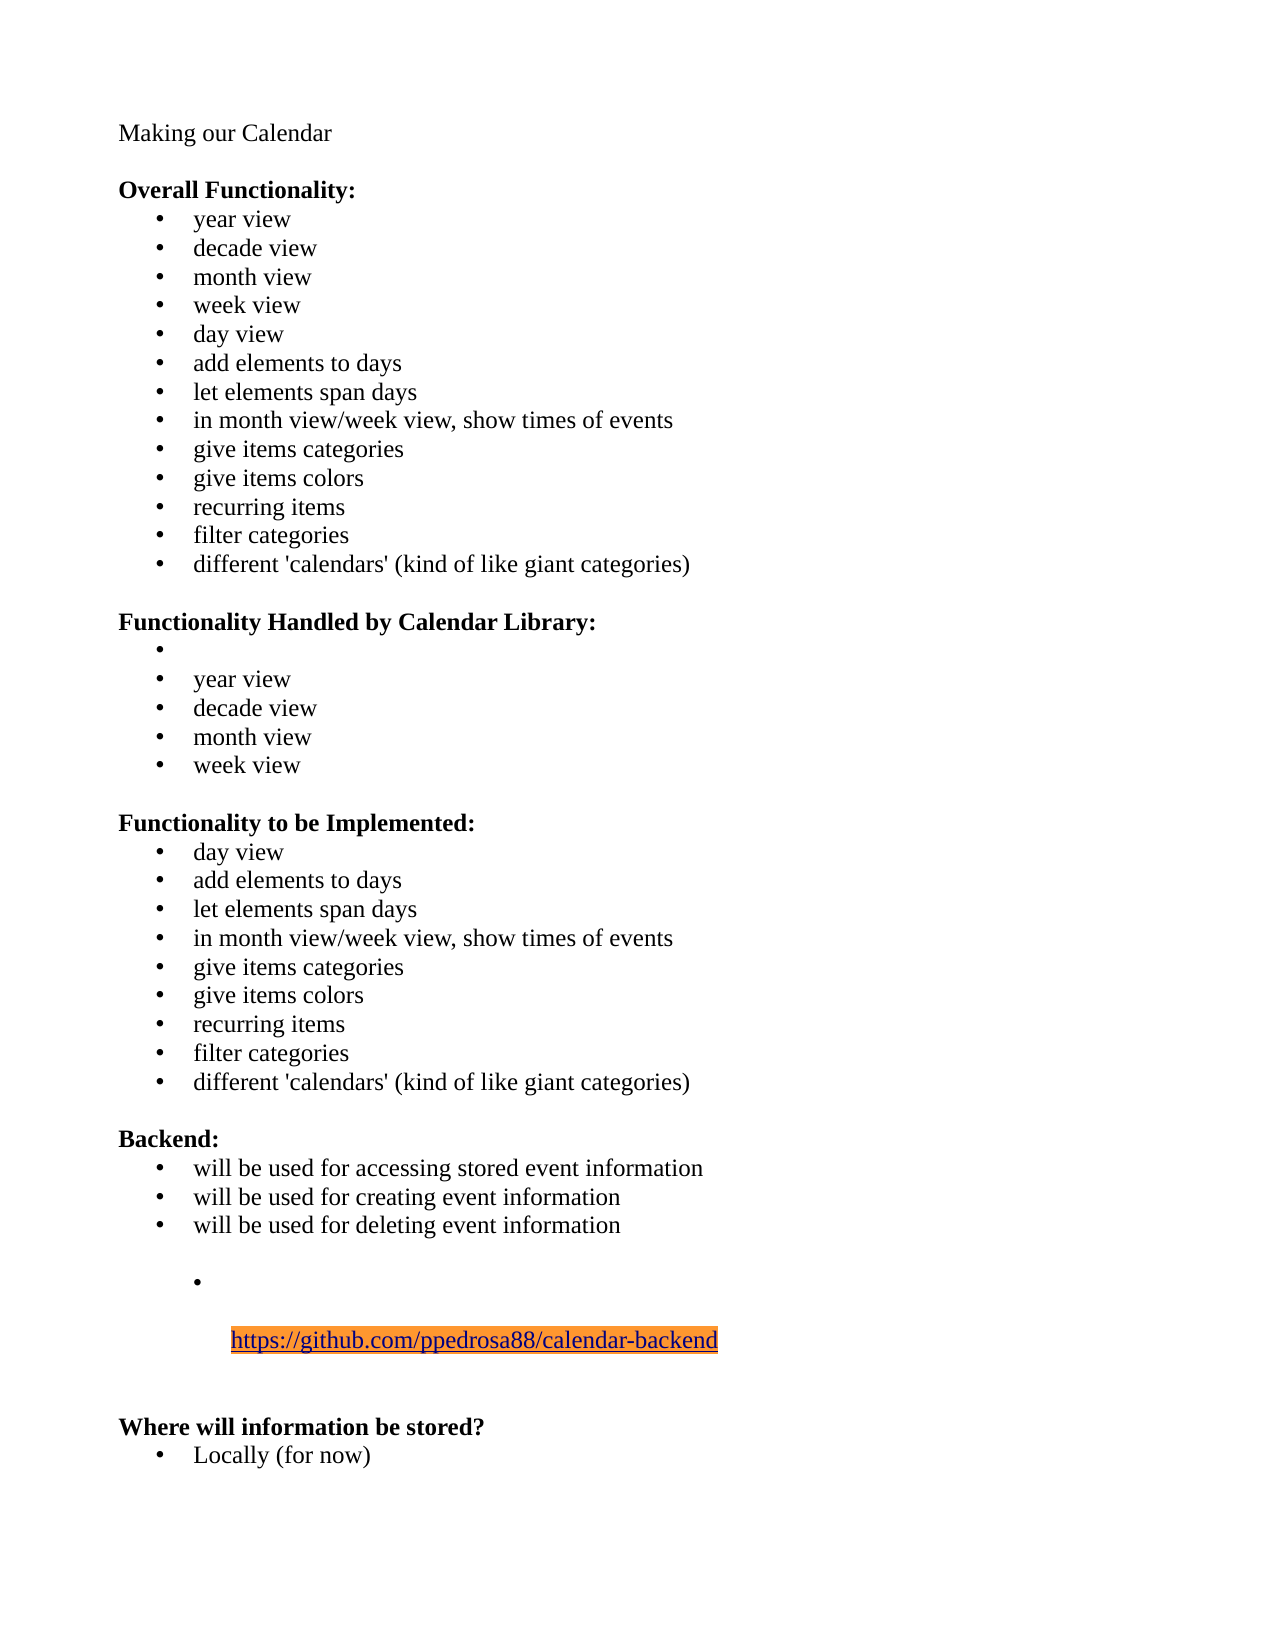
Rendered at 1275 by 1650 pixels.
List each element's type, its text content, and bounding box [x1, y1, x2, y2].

list https://github.com/ItsaMeTuni/calendar-server ← calendar API similar to Google Calendar API [193, 1268, 1157, 1326]
list decade view [156, 233, 1157, 262]
list recurring items [156, 1009, 1157, 1038]
list give items categories [156, 434, 1157, 463]
list year view [156, 204, 1157, 233]
list give items colors [156, 463, 1157, 492]
list in month view/week view, show times of events [156, 406, 1157, 434]
text Backend: [118, 1124, 1157, 1153]
list Locally (for now) [156, 1441, 1157, 1469]
list filter categories [156, 521, 1157, 549]
list month view [156, 262, 1157, 291]
list let elements span days [156, 377, 1157, 406]
list give items colors [156, 981, 1157, 1009]
list recurring items [156, 492, 1157, 521]
list add elements to days [156, 866, 1157, 894]
list will be used for deleting event information [156, 1211, 1157, 1239]
list let elements span days [156, 894, 1157, 923]
text Making our Calendar [118, 118, 1157, 147]
list year view [156, 664, 1157, 693]
list https://github.com/wojtekmaj/react-calendar [156, 636, 1157, 664]
list add elements to days [156, 348, 1157, 377]
list different 'calendars' (kind of like giant categories) [156, 1067, 1157, 1096]
list will be used for accessing stored event information [156, 1153, 1157, 1182]
list filter categories [156, 1038, 1157, 1067]
list in month view/week view, show times of events [156, 923, 1157, 952]
list week view [156, 751, 1157, 779]
list month view [156, 722, 1157, 751]
list day view [156, 837, 1157, 866]
list day view [156, 319, 1157, 348]
list different 'calendars' (kind of like giant categories) [156, 549, 1157, 578]
text Where will information be stored? [118, 1412, 1157, 1441]
list week view [156, 291, 1157, 319]
list decade view [156, 693, 1157, 722]
list https://github.com/ppedrosa88/calendar-backend ← supports users and has encryption [193, 1326, 1157, 1354]
text Functionality to be Implemented: [118, 808, 1157, 837]
list will be used for creating event information [156, 1182, 1157, 1211]
list give items categories [156, 952, 1157, 981]
text Overall Functionality: [118, 176, 1157, 204]
list we can use: [156, 1239, 1157, 1268]
text Functionality Handled by Calendar Library: [118, 607, 1157, 636]
